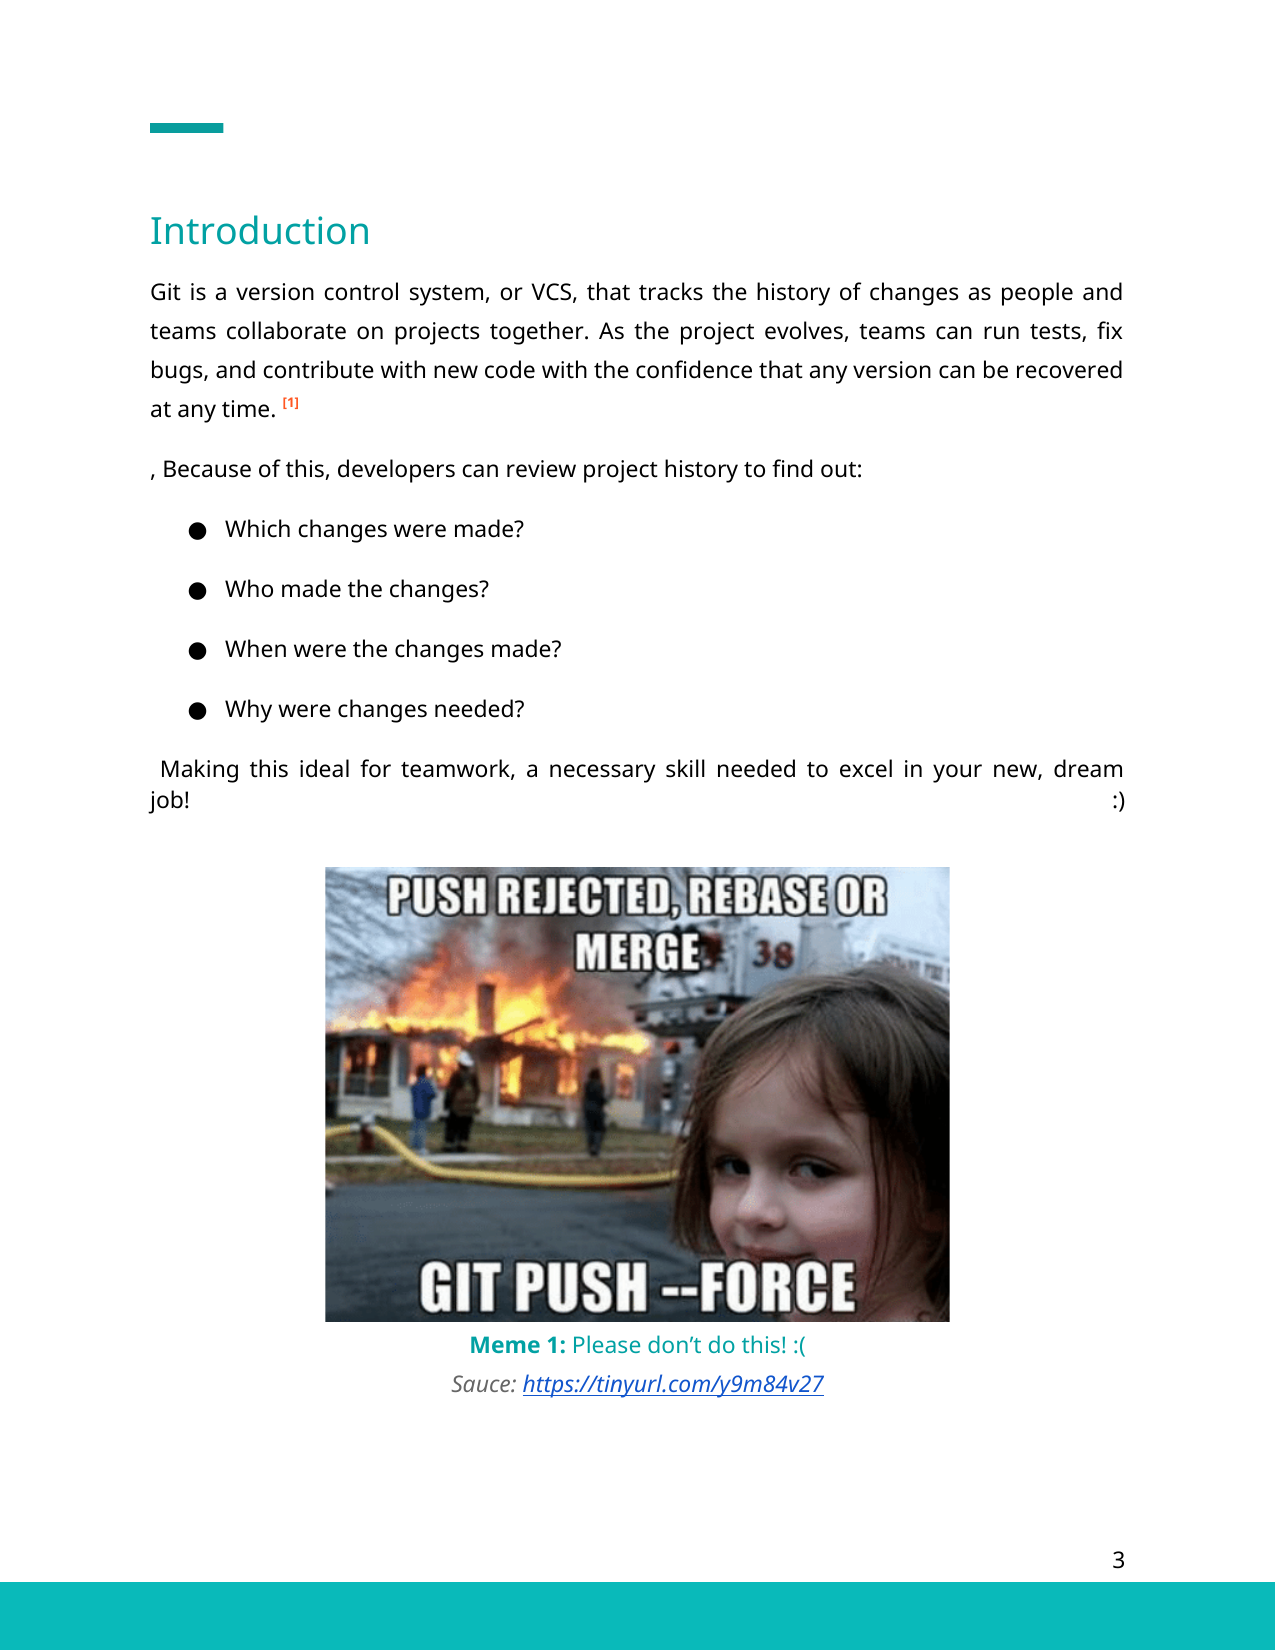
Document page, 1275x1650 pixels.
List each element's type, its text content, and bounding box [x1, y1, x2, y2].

picture [150, 123, 224, 133]
text Making this ideal for teamwork, a necessary skill needed to excel in your new, dream job! :) [150, 753, 1125, 846]
text Git is a version control system, or VCS, that tracks the history of changes as people and teams collaborate on projects together. As the project evolves, teams can run tests, fix bugs, and contribute with new code with the confidence that any version can be recovered at any time. [1] [150, 276, 1125, 424]
list When were the changes made? [187, 633, 1125, 664]
text Meme 1: Please don’t do this! :( Sauce: https://tinyurl.com/y9m84v27 [150, 867, 1125, 1399]
list Why were changes needed? [187, 693, 1125, 724]
list Who made the changes? [187, 573, 1125, 604]
picture [0, 1582, 1275, 1650]
subtitle Introduction [150, 204, 1125, 255]
picture [325, 867, 950, 1322]
text , Because of this, developers can review project history to find out: [150, 453, 1125, 484]
list Which changes were made? [187, 513, 1125, 544]
